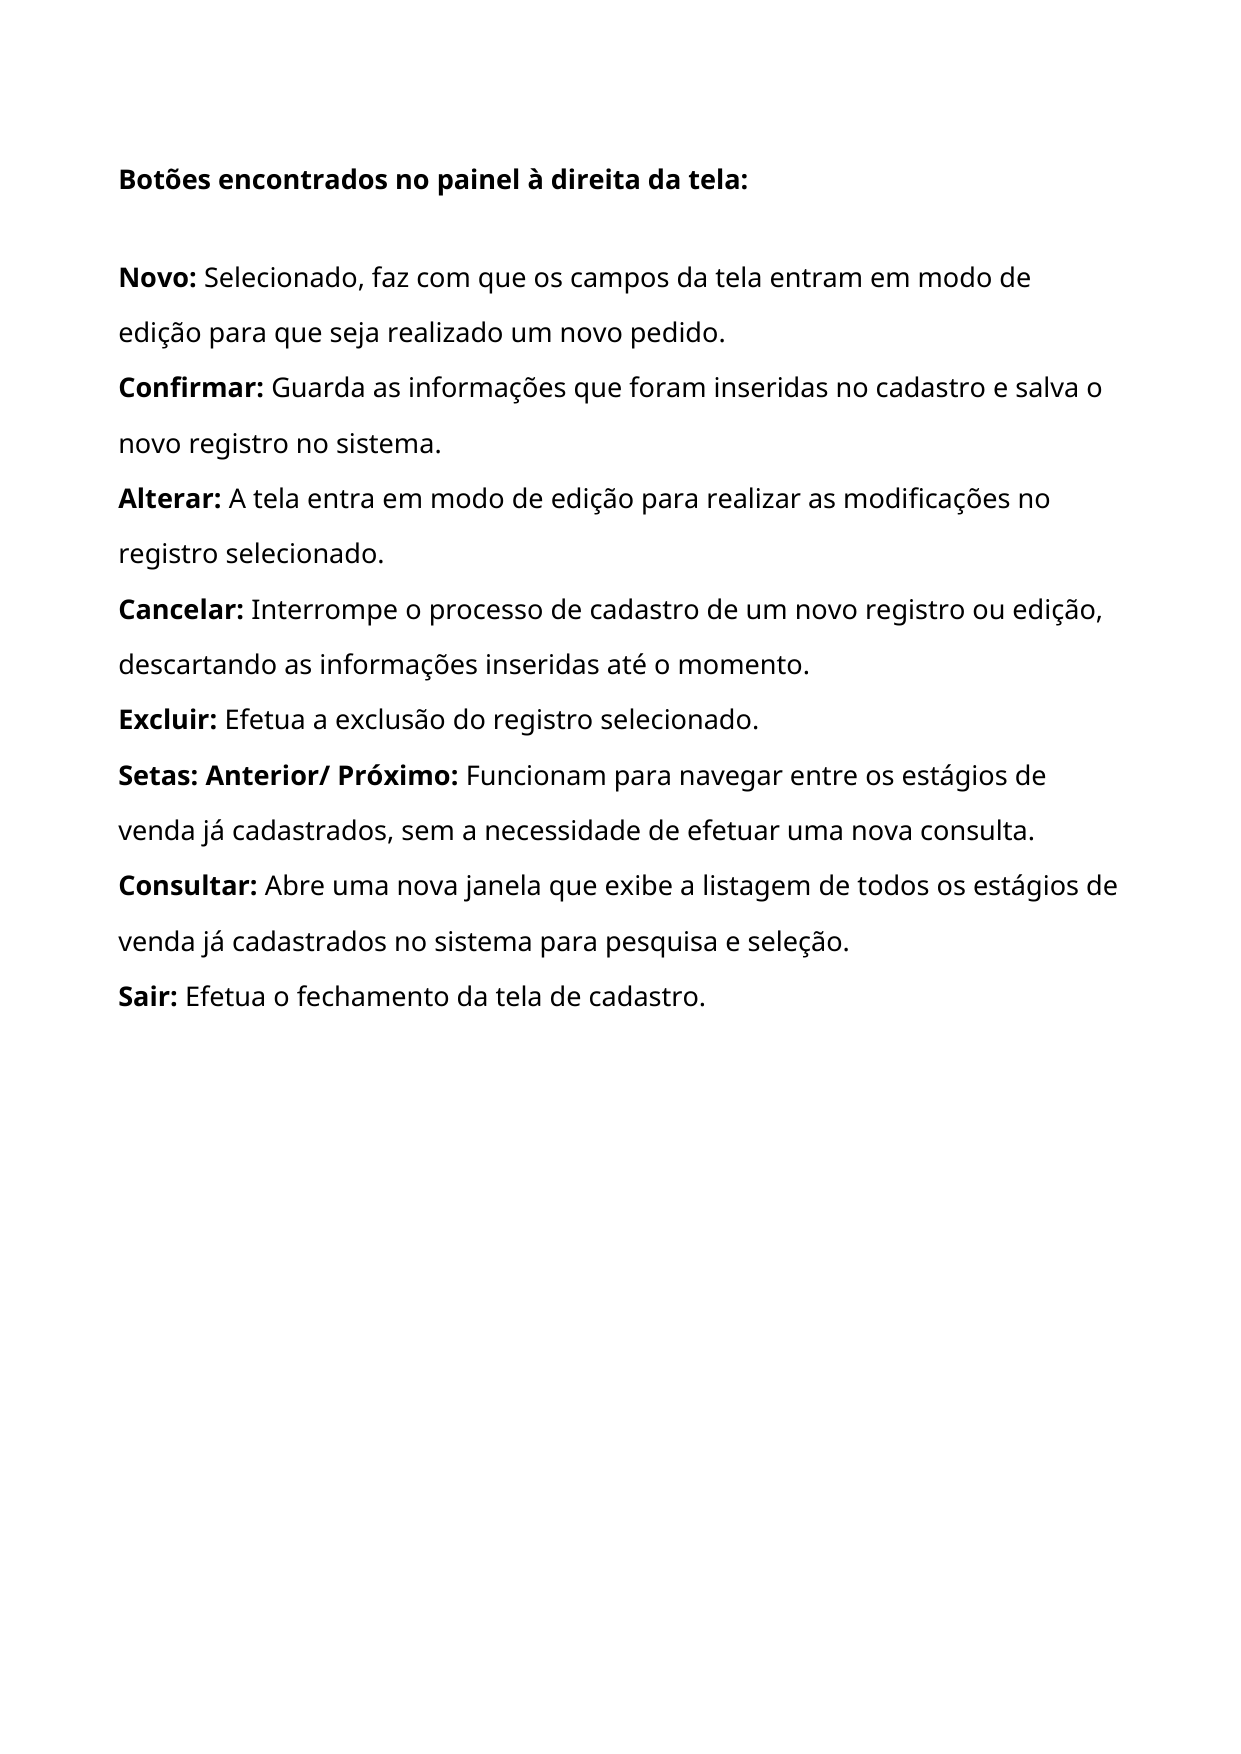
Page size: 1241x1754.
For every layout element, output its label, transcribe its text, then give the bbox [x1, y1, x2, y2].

text Setas: Anterior/ Próximo: Funcionam para navegar entre os estágios de venda já cadastrados, sem a necessidade de efetuar uma nova consulta. [118, 756, 1122, 848]
text Novo: Selecionado, faz com que os campos da tela entram em modo de edição para que seja realizado um novo pedido. [118, 258, 1122, 350]
text Confirmar: Guarda as informações que foram inseridas no cadastro e salva o novo registro no sistema. [118, 369, 1122, 461]
text Sair: Efetua o fechamento da tela de cadastro. [118, 977, 1122, 1014]
text Cancelar: Interrompe o processo de cadastro de um novo registro ou edição, descartando as informações inseridas até o momento. [118, 590, 1122, 682]
text Consultar: Abre uma nova janela que exibe a listagem de todos os estágios de venda já cadastrados no sistema para pesquisa e seleção. [118, 867, 1122, 959]
text Excluir: Efetua a exclusão do registro selecionado. [118, 701, 1122, 738]
text Alterar: A tela entra em modo de edição para realizar as modificações no registro selecionado. [118, 479, 1122, 572]
text Botões encontrados no painel à direita da tela: [118, 161, 1122, 197]
